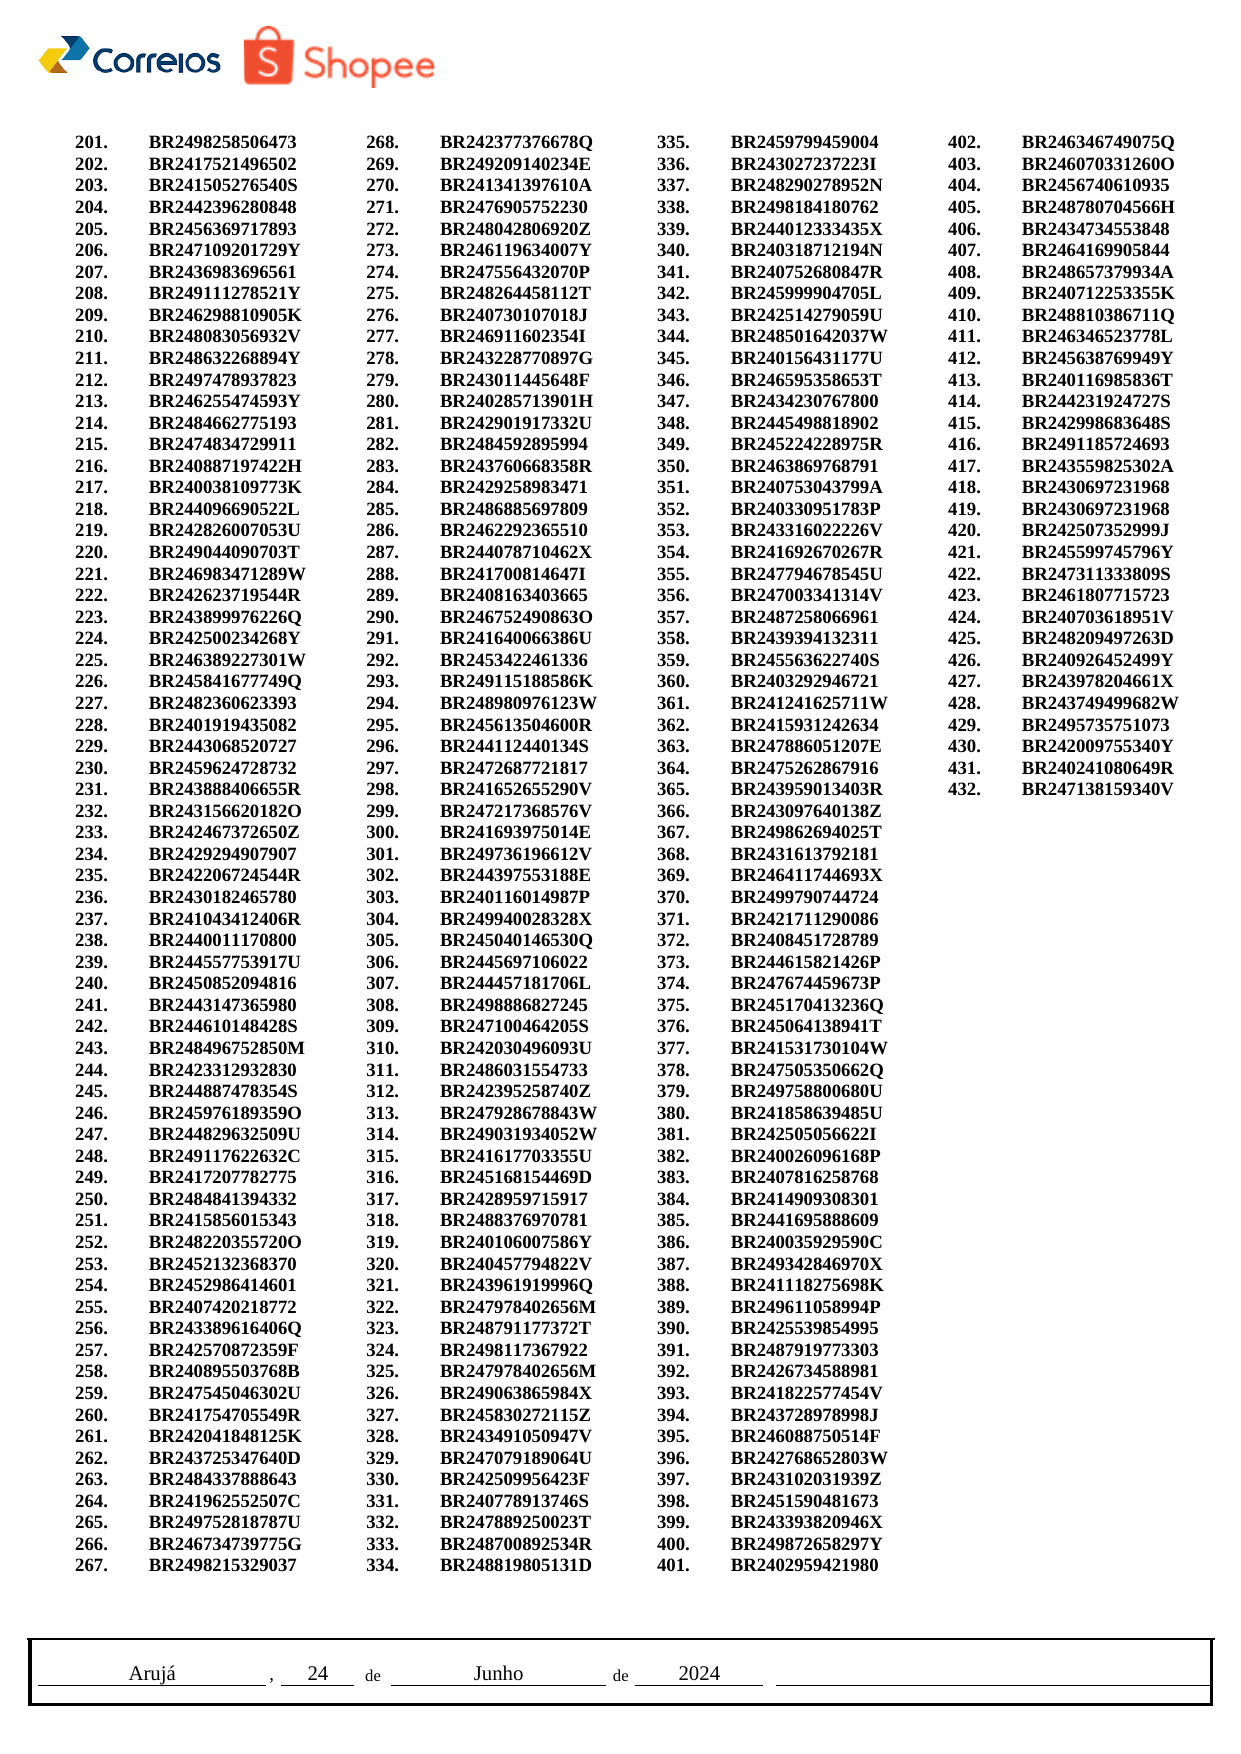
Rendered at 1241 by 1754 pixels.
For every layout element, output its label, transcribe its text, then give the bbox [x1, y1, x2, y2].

list BR248290278952N [657, 174, 911, 196]
list BR247545046302U [75, 1382, 329, 1403]
list BR2498258506473 [75, 131, 329, 153]
list BR2417521496502 [75, 153, 329, 174]
list BR248810386711Q [948, 304, 1240, 325]
list BR244457181706L [366, 972, 620, 994]
list BR241693975014E [366, 821, 620, 843]
list BR248980976123W [366, 692, 620, 713]
list BR245841677749Q [75, 670, 329, 692]
list BR243959013403R [657, 778, 911, 800]
list BR248780704566H [948, 196, 1240, 217]
list BR249872658297Y [657, 1533, 911, 1554]
list BR242395258740Z [366, 1080, 620, 1102]
list BR2486031554733 [366, 1058, 620, 1080]
list BR2484841394332 [75, 1188, 329, 1209]
list BR249044090703T [75, 541, 329, 562]
list BR241617703355U [366, 1145, 620, 1166]
list BR2442396280848 [75, 196, 329, 217]
list BR2439394132311 [657, 627, 911, 649]
list BR2452132368370 [75, 1252, 329, 1274]
list BR246346749075Q [948, 131, 1240, 153]
list BR240156431177U [657, 347, 911, 368]
list BR243760668358R [366, 455, 620, 476]
list BR2482360623393 [75, 692, 329, 713]
list BR240038109773K [75, 476, 329, 498]
list BR246070331260O [948, 153, 1240, 174]
list BR2417207782775 [75, 1166, 329, 1188]
list BR2403292946721 [657, 670, 911, 692]
list BR248083056932V [75, 325, 329, 347]
list BR2421711290086 [657, 907, 911, 929]
list BR244829632509U [75, 1123, 329, 1145]
list BR248220355720O [75, 1231, 329, 1252]
list BR2488376970781 [366, 1209, 620, 1231]
list BR248819805131D [366, 1554, 620, 1576]
list BR249115188586K [366, 670, 620, 692]
list BR245830272115Z [366, 1403, 620, 1425]
list BR247886051207E [657, 735, 911, 757]
list BR241531730104W [657, 1037, 911, 1058]
list BR240895503768B [75, 1360, 329, 1382]
list BR248632268894Y [75, 347, 329, 368]
list BR2402959421980 [657, 1554, 911, 1576]
list BR249209140234E [366, 153, 620, 174]
list BR243749499682W [948, 692, 1240, 713]
list BR2445498818902 [657, 412, 911, 433]
list BR240712253355K [948, 282, 1240, 304]
list BR243961919996Q [366, 1274, 620, 1296]
list BR247978402656M [366, 1360, 620, 1382]
list BR247003341314V [657, 584, 911, 606]
list BR242467372650Z [75, 821, 329, 843]
list BR2407420218772 [75, 1296, 329, 1317]
list BR2462292365510 [366, 519, 620, 541]
list BR2425539854995 [657, 1317, 911, 1339]
list BR2461807715723 [948, 584, 1240, 606]
list BR2431613792181 [657, 843, 911, 864]
list BR240703618951V [948, 606, 1240, 627]
list BR241692670267R [657, 541, 911, 562]
list BR240778913746S [366, 1490, 620, 1511]
list BR2452986414601 [75, 1274, 329, 1296]
list BR242030496093U [366, 1037, 620, 1058]
list BR243228770897G [366, 347, 620, 368]
list BR240285713901H [366, 390, 620, 412]
list BR245563622740S [657, 649, 911, 670]
list BR246411744693X [657, 864, 911, 886]
list BR2498215329037 [75, 1554, 329, 1576]
list BR243027237223I [657, 153, 911, 174]
list BR2484592895994 [366, 433, 620, 455]
list BR243316022226V [657, 519, 911, 541]
list BR249940028328X [366, 907, 620, 929]
list BR2459799459004 [657, 131, 911, 153]
list BR244231924727S [948, 390, 1240, 412]
list BR244397553188E [366, 864, 620, 886]
list BR241754705549R [75, 1403, 329, 1425]
list BR245224228975R [657, 433, 911, 455]
list BR2441695888609 [657, 1209, 911, 1231]
list BR240752680847R [657, 261, 911, 282]
list BR247311333809S [948, 562, 1240, 584]
list BR2415856015343 [75, 1209, 329, 1231]
list BR242901917332U [366, 412, 620, 433]
list BR244012333435X [657, 217, 911, 239]
list BR247556432070P [366, 261, 620, 282]
list BR241043412406R [75, 907, 329, 929]
list BR244096690522L [75, 498, 329, 519]
list BR243156620182O [75, 800, 329, 821]
list BR246983471289W [75, 562, 329, 584]
list BR249758800680U [657, 1080, 911, 1102]
list BR243978204661X [948, 670, 1240, 692]
list BR244615821426P [657, 951, 911, 972]
list BR249031934052W [366, 1123, 620, 1145]
list BR2491185724693 [948, 433, 1240, 455]
list BR243011445648F [366, 368, 620, 390]
list BR2415931242634 [657, 713, 911, 735]
list BR242998683648S [948, 412, 1240, 433]
list BR2463869768791 [657, 455, 911, 476]
list BR247138159340V [948, 778, 1240, 800]
list BR2495735751073 [948, 713, 1240, 735]
list BR2472687721817 [366, 757, 620, 778]
list BR245170413236Q [657, 994, 911, 1015]
list BR242570872359F [75, 1339, 329, 1360]
list BR241341397610A [366, 174, 620, 196]
list BR245613504600R [366, 713, 620, 735]
list BR2407816258768 [657, 1166, 911, 1188]
list BR246734739775G [75, 1533, 329, 1554]
list BR2429258983471 [366, 476, 620, 498]
list BR241652655290V [366, 778, 620, 800]
list BR246595358653T [657, 368, 911, 390]
list BR247928678843W [366, 1102, 620, 1123]
list BR2484662775193 [75, 412, 329, 433]
list BR2459624728732 [75, 757, 329, 778]
list BR240926452499Y [948, 649, 1240, 670]
list BR244887478354S [75, 1080, 329, 1102]
list BR243728978998J [657, 1403, 911, 1425]
list BR2430697231968 [948, 498, 1240, 519]
list BR2414909308301 [657, 1188, 911, 1209]
list BR2434734553848 [948, 217, 1240, 239]
list BR2408451728789 [657, 929, 911, 951]
list BR249752818787U [75, 1511, 329, 1533]
list BR248501642037W [657, 325, 911, 347]
list BR249111278521Y [75, 282, 329, 304]
list BR2476905752230 [366, 196, 620, 217]
list BR2499790744724 [657, 886, 911, 907]
list BR243097640138Z [657, 800, 911, 821]
list BR243888406655R [75, 778, 329, 800]
list BR249063865984X [366, 1382, 620, 1403]
list BR241962552507C [75, 1490, 329, 1511]
list BR242623719544R [75, 584, 329, 606]
list BR248042806920Z [366, 217, 620, 239]
list BR242377376678Q [366, 131, 620, 153]
list BR2487919773303 [657, 1339, 911, 1360]
list BR242041848125K [75, 1425, 329, 1447]
list BR245064138941T [657, 1015, 911, 1037]
list BR247079189064U [366, 1447, 620, 1468]
list BR240116985836T [948, 368, 1240, 390]
list BR2450852094816 [75, 972, 329, 994]
list BR241700814647I [366, 562, 620, 584]
list BR2430182465780 [75, 886, 329, 907]
list BR248496752850M [75, 1037, 329, 1058]
list BR242505056622I [657, 1123, 911, 1145]
list BR2426734588981 [657, 1360, 911, 1382]
list BR248264458112T [366, 282, 620, 304]
list BR240035929590C [657, 1231, 911, 1252]
list BR2486885697809 [366, 498, 620, 519]
list BR243102031939Z [657, 1468, 911, 1490]
list BR249862694025T [657, 821, 911, 843]
list BR242826007053U [75, 519, 329, 541]
list BR2456740610935 [948, 174, 1240, 196]
list BR249342846970X [657, 1252, 911, 1274]
list BR248700892534R [366, 1533, 620, 1554]
list BR2451590481673 [657, 1490, 911, 1511]
list BR247889250023T [366, 1511, 620, 1533]
list BR2443147365980 [75, 994, 329, 1015]
list BR247794678545U [657, 562, 911, 584]
list BR244112440134S [366, 735, 620, 757]
list BR245040146530Q [366, 929, 620, 951]
list BR242509956423F [366, 1468, 620, 1490]
list BR2429294907907 [75, 843, 329, 864]
list BR240241080649R [948, 757, 1240, 778]
list BR246255474593Y [75, 390, 329, 412]
list BR247217368576V [366, 800, 620, 821]
list BR2474834729911 [75, 433, 329, 455]
list BR240887197422H [75, 455, 329, 476]
list BR246752490863O [366, 606, 620, 627]
list BR242507352999J [948, 519, 1240, 541]
list BR2423312932830 [75, 1058, 329, 1080]
list BR2498184180762 [657, 196, 911, 217]
list BR2475262867916 [657, 757, 911, 778]
list BR247674459673P [657, 972, 911, 994]
list BR246389227301W [75, 649, 329, 670]
list BR245168154469D [366, 1166, 620, 1188]
list BR240330951783P [657, 498, 911, 519]
list BR240730107018J [366, 304, 620, 325]
list BR243389616406Q [75, 1317, 329, 1339]
list BR240318712194N [657, 239, 911, 261]
list BR249736196612V [366, 843, 620, 864]
list BR240106007586Y [366, 1231, 620, 1252]
list BR241822577454V [657, 1382, 911, 1403]
list BR2456369717893 [75, 217, 329, 239]
list BR2436983696561 [75, 261, 329, 282]
list BR246346523778L [948, 325, 1240, 347]
list BR242768652803W [657, 1447, 911, 1468]
list BR243725347640D [75, 1447, 329, 1468]
list BR241241625711W [657, 692, 911, 713]
list BR243559825302A [948, 455, 1240, 476]
list BR242514279059U [657, 304, 911, 325]
list BR249611058994P [657, 1296, 911, 1317]
list BR2445697106022 [366, 951, 620, 972]
list BR247109201729Y [75, 239, 329, 261]
list BR246911602354I [366, 325, 620, 347]
list BR240026096168P [657, 1145, 911, 1166]
list BR2453422461336 [366, 649, 620, 670]
list BR240116014987P [366, 886, 620, 907]
list BR245638769949Y [948, 347, 1240, 368]
list BR245599745796Y [948, 541, 1240, 562]
list BR248791177372T [366, 1317, 620, 1339]
list BR243393820946X [657, 1511, 911, 1533]
list BR244078710462X [366, 541, 620, 562]
list BR240457794822V [366, 1252, 620, 1274]
list BR242500234268Y [75, 627, 329, 649]
list BR249117622632C [75, 1145, 329, 1166]
list BR247100464205S [366, 1015, 620, 1037]
list BR246119634007Y [366, 239, 620, 261]
list BR2487258066961 [657, 606, 911, 627]
list BR241640066386U [366, 627, 620, 649]
list BR241505276540S [75, 174, 329, 196]
list BR2428959715917 [366, 1188, 620, 1209]
list BR241858639485U [657, 1102, 911, 1123]
list BR2430697231968 [948, 476, 1240, 498]
list BR248209497263D [948, 627, 1240, 649]
list BR240753043799A [657, 476, 911, 498]
list BR243491050947V [366, 1425, 620, 1447]
list BR2440011170800 [75, 929, 329, 951]
list BR2497478937823 [75, 368, 329, 390]
list BR247978402656M [366, 1296, 620, 1317]
list BR248657379934A [948, 261, 1240, 282]
list BR2434230767800 [657, 390, 911, 412]
list BR247505350662Q [657, 1058, 911, 1080]
list BR2498117367922 [366, 1339, 620, 1360]
list BR243899976226Q [75, 606, 329, 627]
list BR244557753917U [75, 951, 329, 972]
list BR2498886827245 [366, 994, 620, 1015]
list BR245999904705L [657, 282, 911, 304]
list BR245976189359O [75, 1102, 329, 1123]
list BR244610148428S [75, 1015, 329, 1037]
list BR241118275698K [657, 1274, 911, 1296]
list BR2443068520727 [75, 735, 329, 757]
list BR2408163403665 [366, 584, 620, 606]
list BR246088750514F [657, 1425, 911, 1447]
list BR242009755340Y [948, 735, 1240, 757]
list BR246298810905K [75, 304, 329, 325]
list BR242206724544R [75, 864, 329, 886]
list BR2464169905844 [948, 239, 1240, 261]
list BR2484337888643 [75, 1468, 329, 1490]
list BR2401919435082 [75, 713, 329, 735]
